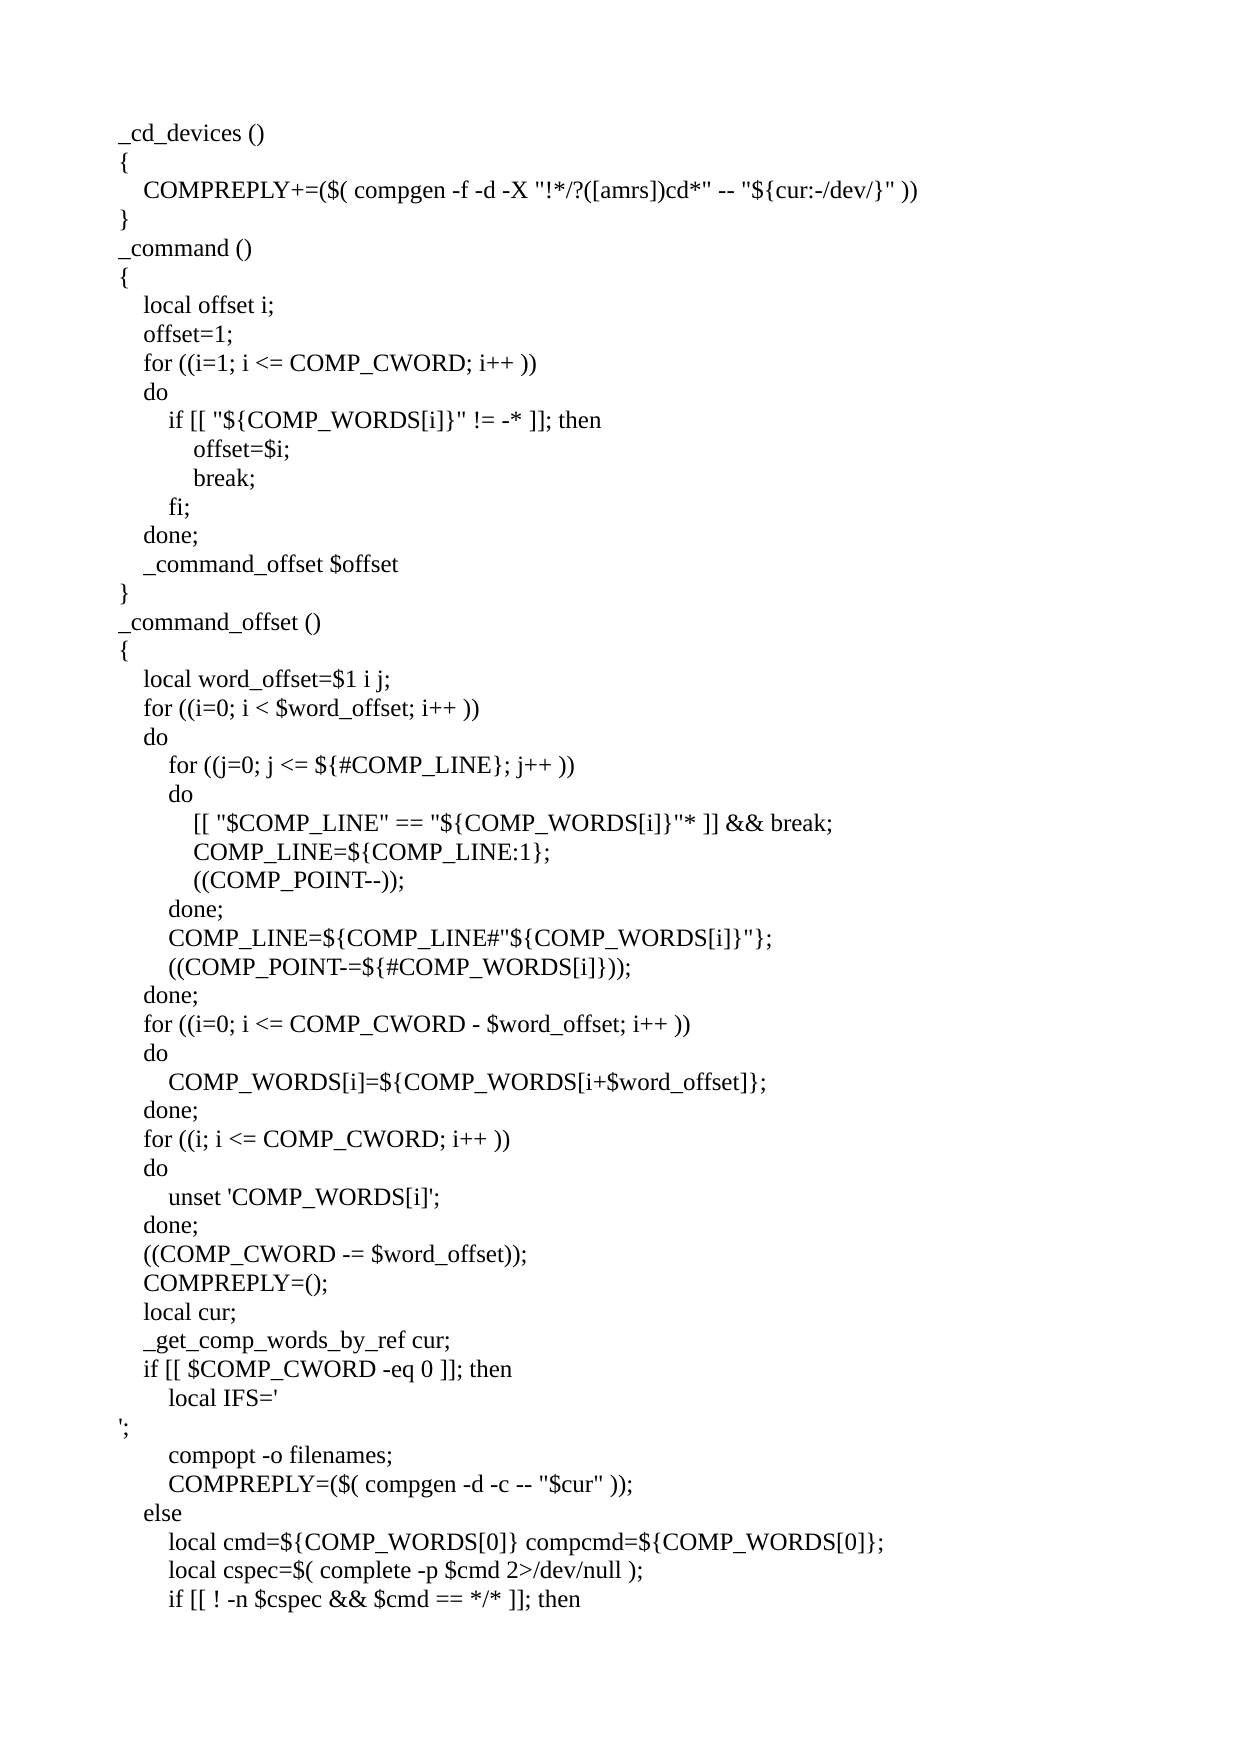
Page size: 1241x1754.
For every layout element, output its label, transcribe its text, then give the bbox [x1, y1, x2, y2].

text ((COMP_POINT--)); [118, 866, 1122, 894]
text offset=$i; [118, 434, 1122, 463]
text COMPREPLY=($( compgen -d -c -- "$cur" )); [118, 1469, 1122, 1498]
text { [118, 636, 1122, 664]
text ((COMP_CWORD -= $word_offset)); [118, 1239, 1122, 1268]
text local IFS=' [118, 1383, 1122, 1412]
text fi; [118, 492, 1122, 521]
text COMP_WORDS[i]=${COMP_WORDS[i+$word_offset]}; [118, 1067, 1122, 1096]
text local cspec=$( complete -p $cmd 2>/dev/null ); [118, 1556, 1122, 1584]
text for ((i; i <= COMP_CWORD; i++ )) [118, 1124, 1122, 1153]
text COMP_LINE=${COMP_LINE:1}; [118, 837, 1122, 866]
text _command_offset () [118, 607, 1122, 636]
text local offset i; [118, 291, 1122, 319]
text [[ "$COMP_LINE" == "${COMP_WORDS[i]}"* ]] && break; [118, 808, 1122, 837]
text local cmd=${COMP_WORDS[0]} compcmd=${COMP_WORDS[0]}; [118, 1527, 1122, 1556]
text _command_offset $offset [118, 549, 1122, 578]
text compopt -o filenames; [118, 1441, 1122, 1469]
text } [118, 578, 1122, 607]
text COMPREPLY+=($( compgen -f -d -X "!*/?([amrs])cd*" -- "${cur:-/dev/}" )) [118, 176, 1122, 204]
text do [118, 1153, 1122, 1182]
text for ((j=0; j <= ${#COMP_LINE}; j++ )) [118, 751, 1122, 779]
text { [118, 262, 1122, 291]
text '; [118, 1412, 1122, 1441]
text for ((i=1; i <= COMP_CWORD; i++ )) [118, 348, 1122, 377]
text for ((i=0; i <= COMP_CWORD - $word_offset; i++ )) [118, 1009, 1122, 1038]
text COMP_LINE=${COMP_LINE#"${COMP_WORDS[i]}"}; [118, 923, 1122, 952]
text _command () [118, 233, 1122, 262]
text else [118, 1498, 1122, 1527]
text done; [118, 981, 1122, 1009]
text if [[ ! -n $cspec && $cmd == */* ]]; then [118, 1584, 1122, 1613]
text if [[ $COMP_CWORD -eq 0 ]]; then [118, 1354, 1122, 1383]
text done; [118, 521, 1122, 549]
text done; [118, 1211, 1122, 1239]
text { [118, 147, 1122, 176]
text COMPREPLY=(); [118, 1268, 1122, 1297]
text do [118, 1038, 1122, 1067]
text } [118, 204, 1122, 233]
text unset 'COMP_WORDS[i]'; [118, 1182, 1122, 1211]
text _cd_devices () [118, 118, 1122, 147]
text do [118, 722, 1122, 751]
text do [118, 377, 1122, 406]
text if [[ "${COMP_WORDS[i]}" != -* ]]; then [118, 406, 1122, 434]
text for ((i=0; i < $word_offset; i++ )) [118, 693, 1122, 722]
text local word_offset=$1 i j; [118, 664, 1122, 693]
text local cur; [118, 1297, 1122, 1326]
text offset=1; [118, 319, 1122, 348]
text ((COMP_POINT-=${#COMP_WORDS[i]})); [118, 952, 1122, 981]
text do [118, 779, 1122, 808]
text _get_comp_words_by_ref cur; [118, 1326, 1122, 1354]
text break; [118, 463, 1122, 492]
text done; [118, 1096, 1122, 1124]
text done; [118, 894, 1122, 923]
